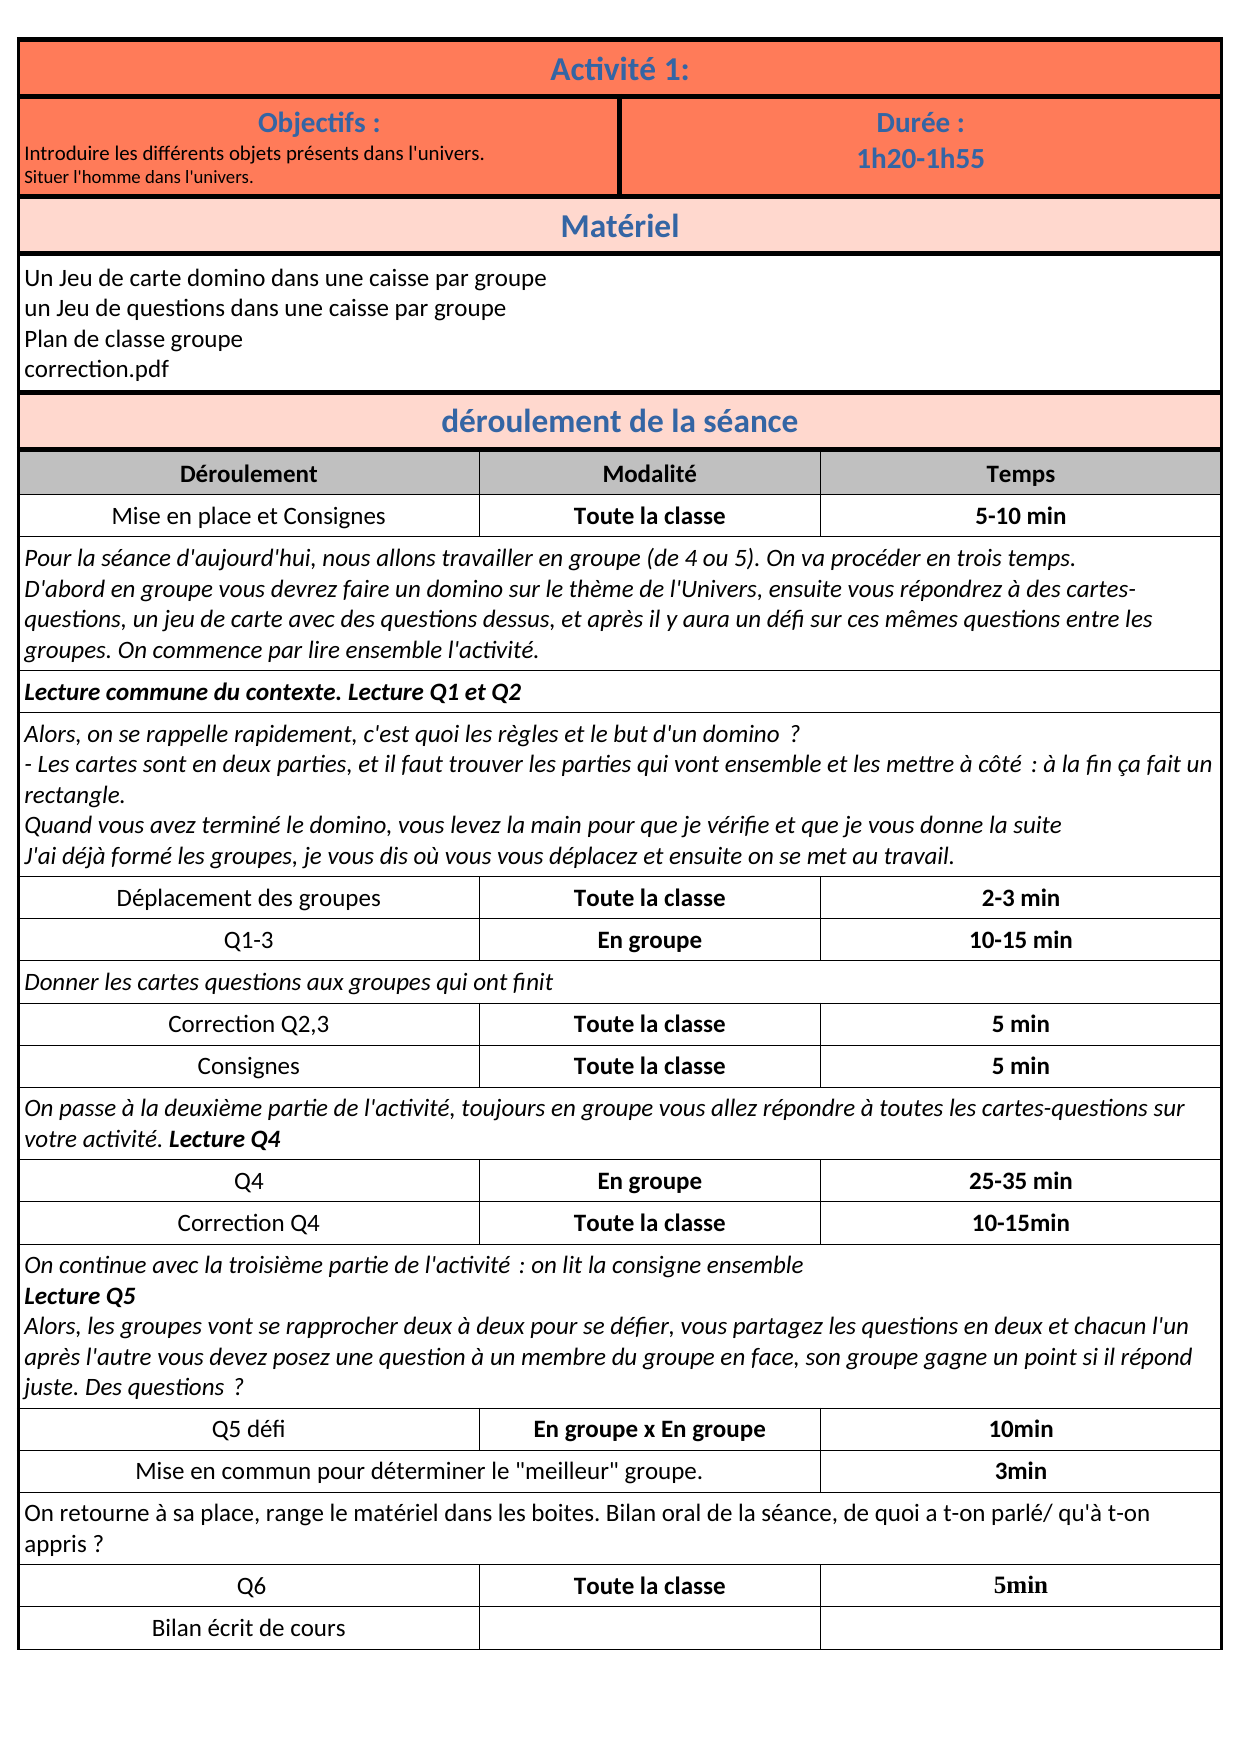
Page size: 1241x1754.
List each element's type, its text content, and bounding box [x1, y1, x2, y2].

table_cell En groupe x En groupe [480, 1409, 820, 1450]
table_cell 25-35 min [821, 1160, 1220, 1201]
table_cell On passe à la deuxième partie de l'activité, toujours en groupe vous allez répondre à toutes les cartes-questions sur votre activité. Lecture Q4 [20, 1088, 1220, 1159]
table_cell 5 min [821, 1046, 1220, 1087]
table_cell Q5 défi [20, 1409, 479, 1450]
table_cell On continue avec la troisième partie de l'activité : on lit la consigne ensemble Lecture Q5 Alors, les groupes vont se rapprocher deux à deux pour se défier, vous partagez les questions en deux et chacun l'un après l'autre vous devez posez une question à un membre du groupe en face, son groupe gagne un point si il répond juste. Des questions ? [20, 1245, 1220, 1408]
table_cell 10min [821, 1409, 1220, 1450]
table_cell Mise en place et Consignes [20, 495, 479, 536]
table_cell Toute la classe [480, 877, 820, 918]
table_cell Déplacement des groupes [20, 877, 479, 918]
table_cell Alors, on se rappelle rapidement, c'est quoi les règles et le but d'un domino ? - Les cartes sont en deux parties, et il faut trouver les parties qui vont ensemble et les mettre à côté : à la fin ça fait un rectangle. Quand vous avez terminé le domino, vous levez la main pour que je vérifie et que je vous donne la suite J'ai déjà formé les groupes, je vous dis où vous vous déplacez et ensuite on se met au travail. [20, 713, 1220, 876]
table_cell 10-15min [821, 1202, 1220, 1243]
table_cell 5 min [821, 1004, 1220, 1044]
table_cell 5-10 min [821, 495, 1220, 536]
table_cell 10-15 min [821, 919, 1220, 960]
table_cell Toute la classe [480, 1565, 820, 1606]
table_cell Toute la classe [480, 1046, 820, 1087]
table_cell Q1-3 [20, 919, 479, 960]
table_cell Déroulement [20, 452, 479, 494]
table_cell Toute la classe [480, 1202, 820, 1243]
table_cell Modalité [480, 452, 820, 494]
table_cell Correction Q4 [20, 1202, 479, 1243]
table_cell Consignes [20, 1046, 479, 1087]
table_cell En groupe [480, 1160, 820, 1201]
table_cell Correction Q2,3 [20, 1004, 479, 1044]
table_cell Temps [821, 452, 1220, 494]
table_cell Un Jeu de carte domino dans une caisse par groupe un Jeu de questions dans une caisse par groupe Plan de classe groupe correction.pdf [20, 256, 1220, 389]
table_header Activité 1: [20, 42, 1220, 94]
table_cell Toute la classe [480, 495, 820, 536]
table_cell Donner les cartes questions aux groupes qui ont finit [20, 961, 1220, 1002]
table_cell Q4 [20, 1160, 479, 1201]
table_cell 2-3 min [821, 877, 1220, 918]
table_cell Objectifs : Introduire les différents objets présents dans l'univers. Situer l'homme dans l'univers. [20, 99, 617, 194]
table_cell Pour la séance d'aujourd'hui, nous allons travailler en groupe (de 4 ou 5). On va procéder en trois temps. D'abord en groupe vous devrez faire un domino sur le thème de l'Univers, ensuite vous répondrez à des cartes-questions, un jeu de carte avec des questions dessus, et après il y aura un défi sur ces mêmes questions entre les groupes. On commence par lire ensemble l'activité. [20, 537, 1220, 670]
table_cell déroulement de la séance [20, 395, 1220, 447]
table_cell Durée : 1h20-1h55 [622, 99, 1220, 194]
table_cell Mise en commun pour déterminer le "meilleur" groupe. [20, 1451, 820, 1492]
table_cell Q6 [20, 1565, 479, 1606]
table_cell [480, 1607, 820, 1648]
table_cell Lecture commune du contexte. Lecture Q1 et Q2 [20, 671, 1220, 712]
table_cell Matériel [20, 199, 1220, 251]
table_cell On retourne à sa place, range le matériel dans les boites. Bilan oral de la séance, de quoi a t-on parlé/ qu'à t-on appris ? [20, 1493, 1220, 1564]
table_cell [821, 1607, 1220, 1648]
table_cell Toute la classe [480, 1004, 820, 1044]
table_cell 5min [821, 1565, 1220, 1606]
table_cell 3min [821, 1451, 1220, 1492]
table_cell Bilan écrit de cours [20, 1607, 479, 1648]
table_cell En groupe [480, 919, 820, 960]
